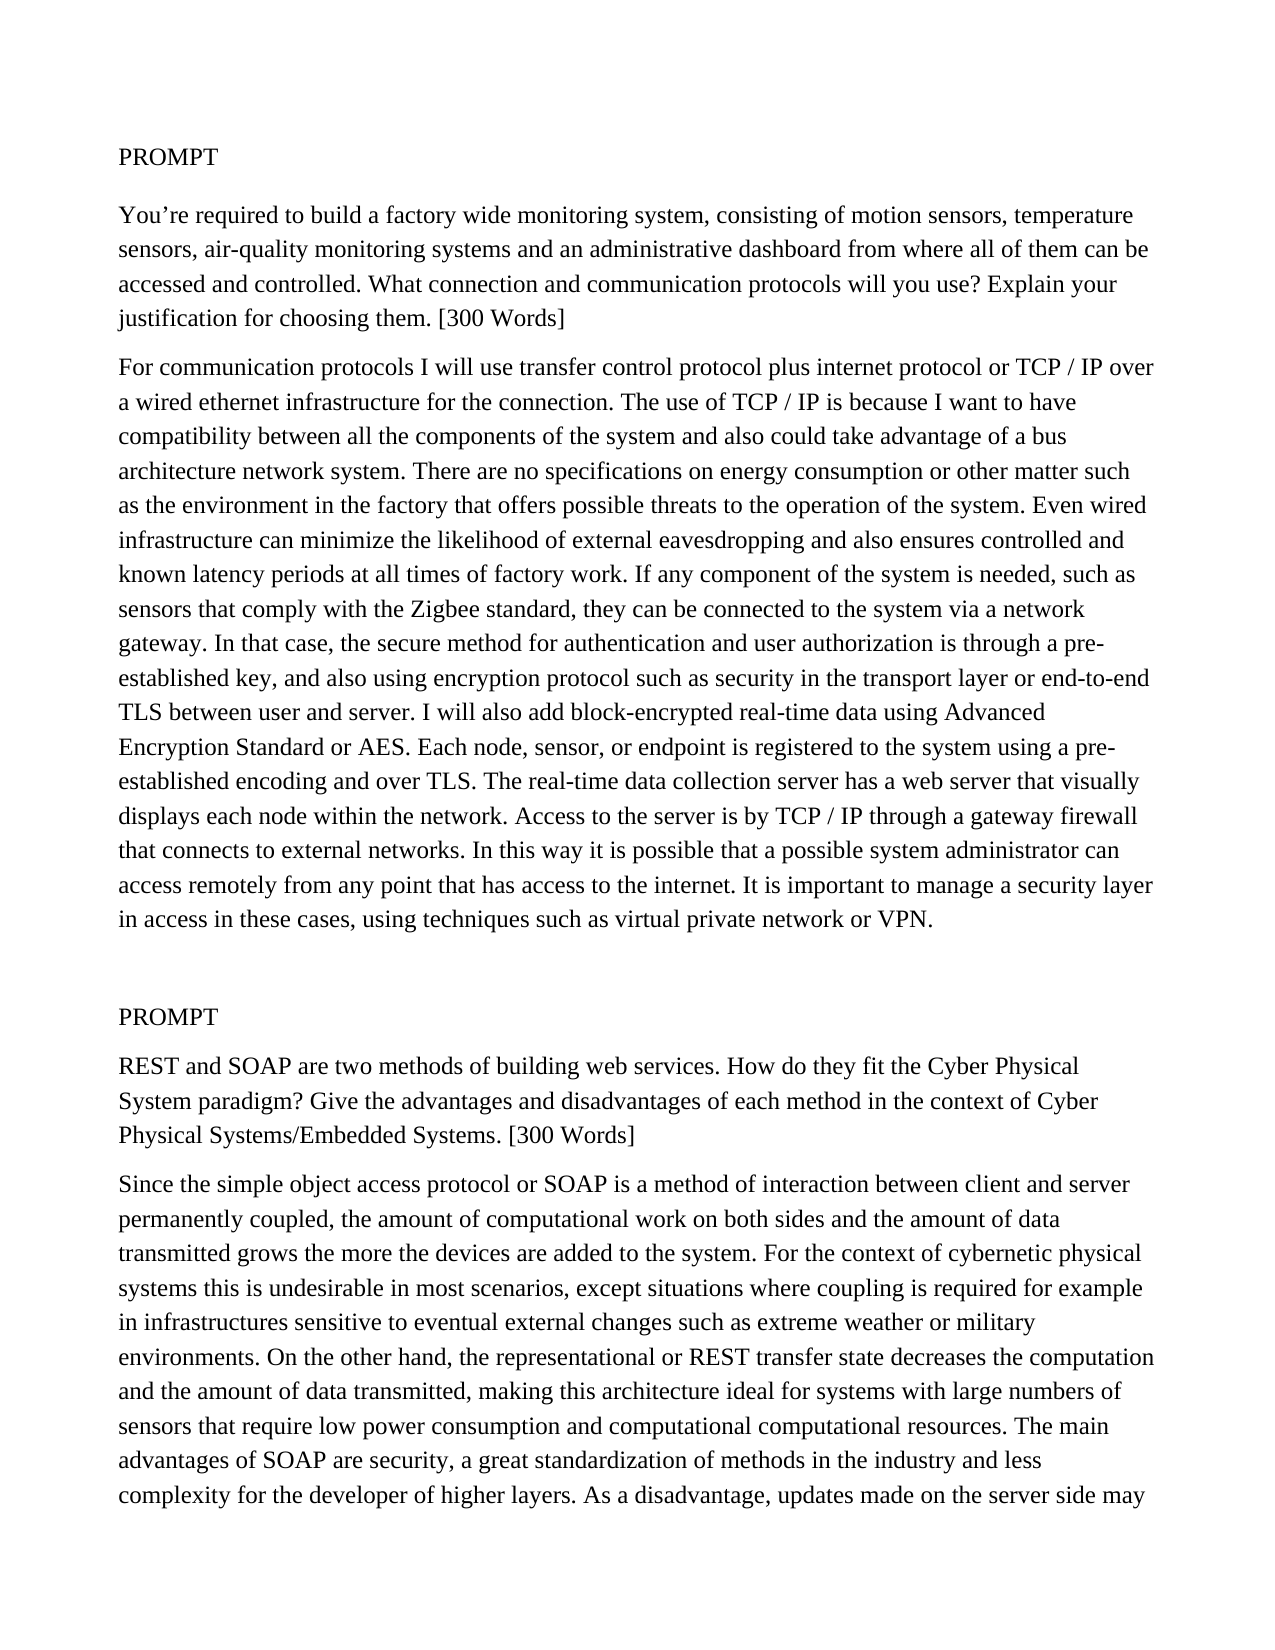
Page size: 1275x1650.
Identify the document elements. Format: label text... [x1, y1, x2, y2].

text You’re required to build a factory wide monitoring system, consisting of motion sensors, temperature sensors, air-quality monitoring systems and an administrative dashboard from where all of them can be accessed and controlled. What connection and communication protocols will you use? Explain your justification for choosing them. [300 Words] [118, 200, 1157, 332]
text REST and SOAP are two methods of building web services. How do they fit the Cyber Physical System paradigm? Give the advantages and disadvantages of each method in the context of Cyber Physical Systems/Embedded Systems. [300 Words] [118, 1051, 1157, 1149]
text Since the simple object access protocol or SOAP is a method of interaction between client and server permanently coupled, the amount of computational work on both sides and the amount of data transmitted grows the more the devices are added to the system. For the context of cybernetic physical systems this is undesirable in most scenarios, except situations where coupling is required for example in infrastructures sensitive to eventual external changes such as extreme weather or military environments. On the other hand, the representational or REST transfer state decreases the computation and the amount of data transmitted, making this architecture ideal for systems with large numbers of sensors that require low power consumption and computational computational resources. The main advantages of SOAP are security, a great standardization of methods in the industry and less complexity for the developer of higher layers. As a disadvantage, updates made on the server side may [118, 1169, 1157, 1508]
text PROMPT [118, 1002, 1157, 1031]
text For communication protocols I will use transfer control protocol plus internet protocol or TCP / IP over a wired ethernet infrastructure for the connection. The use of TCP / IP is because I want to have compatibility between all the components of the system and also could take advantage of a bus architecture network system. There are no specifications on energy consumption or other matter such as the environment in the factory that offers possible threats to the operation of the system. Even wired infrastructure can minimize the likelihood of external eavesdropping and also ensures controlled and known latency periods at all times of factory work. If any component of the system is needed, such as sensors that comply with the Zigbee standard, they can be connected to the system via a network gateway. In that case, the secure method for authentication and user authorization is through a pre-established key, and also using encryption protocol such as security in the transport layer or end-to-end TLS between user and server. I will also add block-encrypted real-time data using Advanced Encryption Standard or AES. Each node, sensor, or endpoint is registered to the system using a pre-established encoding and over TLS. The real-time data collection server has a web server that visually displays each node within the network. Access to the server is by TCP / IP through a gateway firewall that connects to external networks. In this way it is possible that a possible system administrator can access remotely from any point that has access to the internet. It is important to manage a security layer in access in these cases, using techniques such as virtual private network or VPN. [118, 352, 1157, 933]
text PROMPT [118, 142, 1157, 171]
